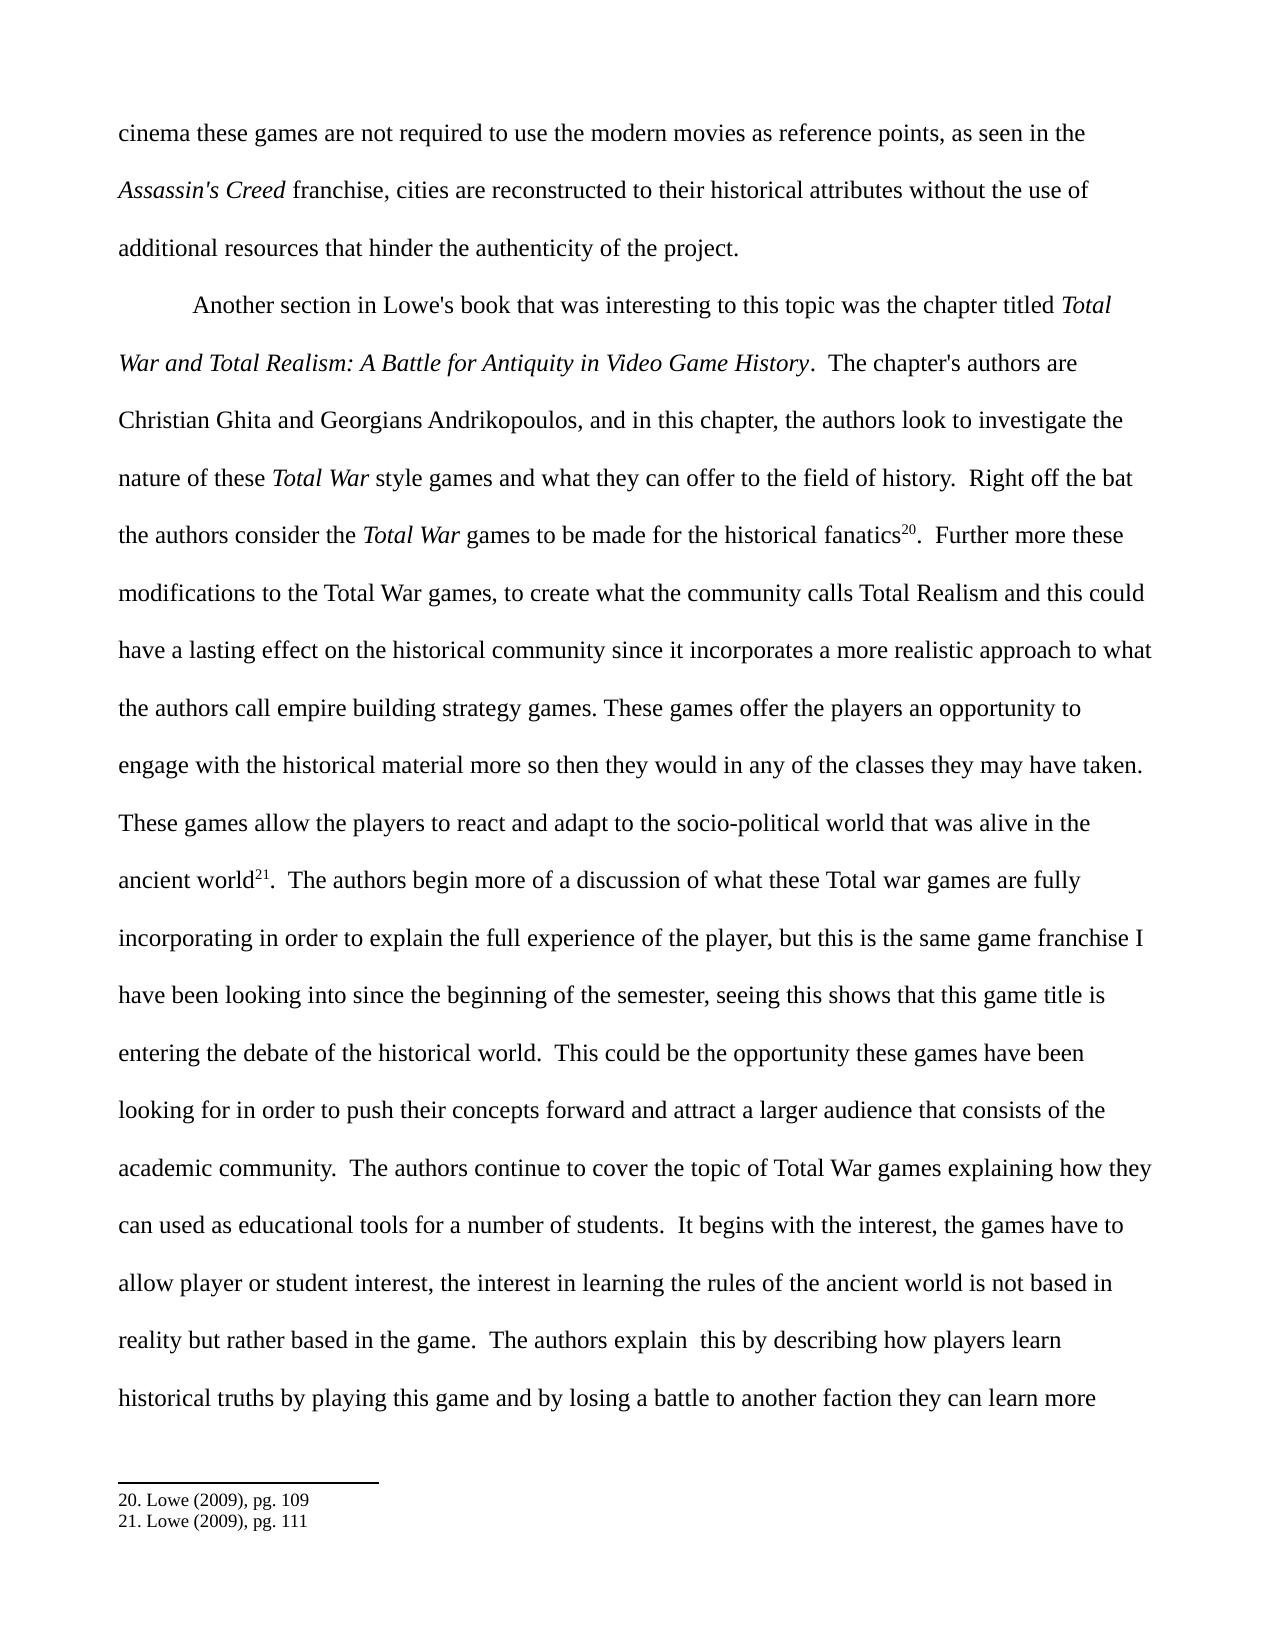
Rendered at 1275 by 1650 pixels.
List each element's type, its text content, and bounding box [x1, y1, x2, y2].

text . Lowe (2009), pg. 111 [118, 1510, 1157, 1532]
text . Lowe (2009), pg. 109 [118, 1489, 1157, 1510]
text Another section in Lowe's book that was interesting to this topic was the chapter titled Total War and Total Realism: A Battle for Antiquity in Video Game History. The chapter's authors are Christian Ghita and Georgians Andrikopoulos, and in this chapter, the authors look to investigate the nature of these Total War style games and what they can offer to the field of history. Right off the bat the authors consider the Total War games to be made for the historical fanatics. Further more these modifications to the Total War games, to create what the community calls Total Realism and this could have a lasting effect on the historical community since it incorporates a more realistic approach to what the authors call empire building strategy games. These games offer the players an opportunity to engage with the historical material more so then they would in any of the classes they may have taken. These games allow the players to react and adapt to the socio-political world that was alive in the ancient world. The authors begin more of a discussion of what these Total war games are fully incorporating in order to explain the full experience of the player, but this is the same game franchise I have been looking into since the beginning of the semester, seeing this shows that this game title is entering the debate of the historical world. This could be the opportunity these games have been looking for in order to push their concepts forward and attract a larger audience that consists of the academic community. The authors continue to cover the topic of Total War games explaining how they can used as educational tools for a number of students. It begins with the interest, the games have to allow player or student interest, the interest in learning the rules of the ancient world is not based in reality but rather based in the game. The authors explain this by describing how players learn historical truths by playing this game and by losing a battle to another faction they can learn more [118, 291, 1157, 1412]
text cinema these games are not required to use the modern movies as reference points, as seen in the Assassin's Creed franchise, cities are reconstructed to their historical attributes without the use of additional resources that hinder the authenticity of the project. [118, 118, 1157, 262]
